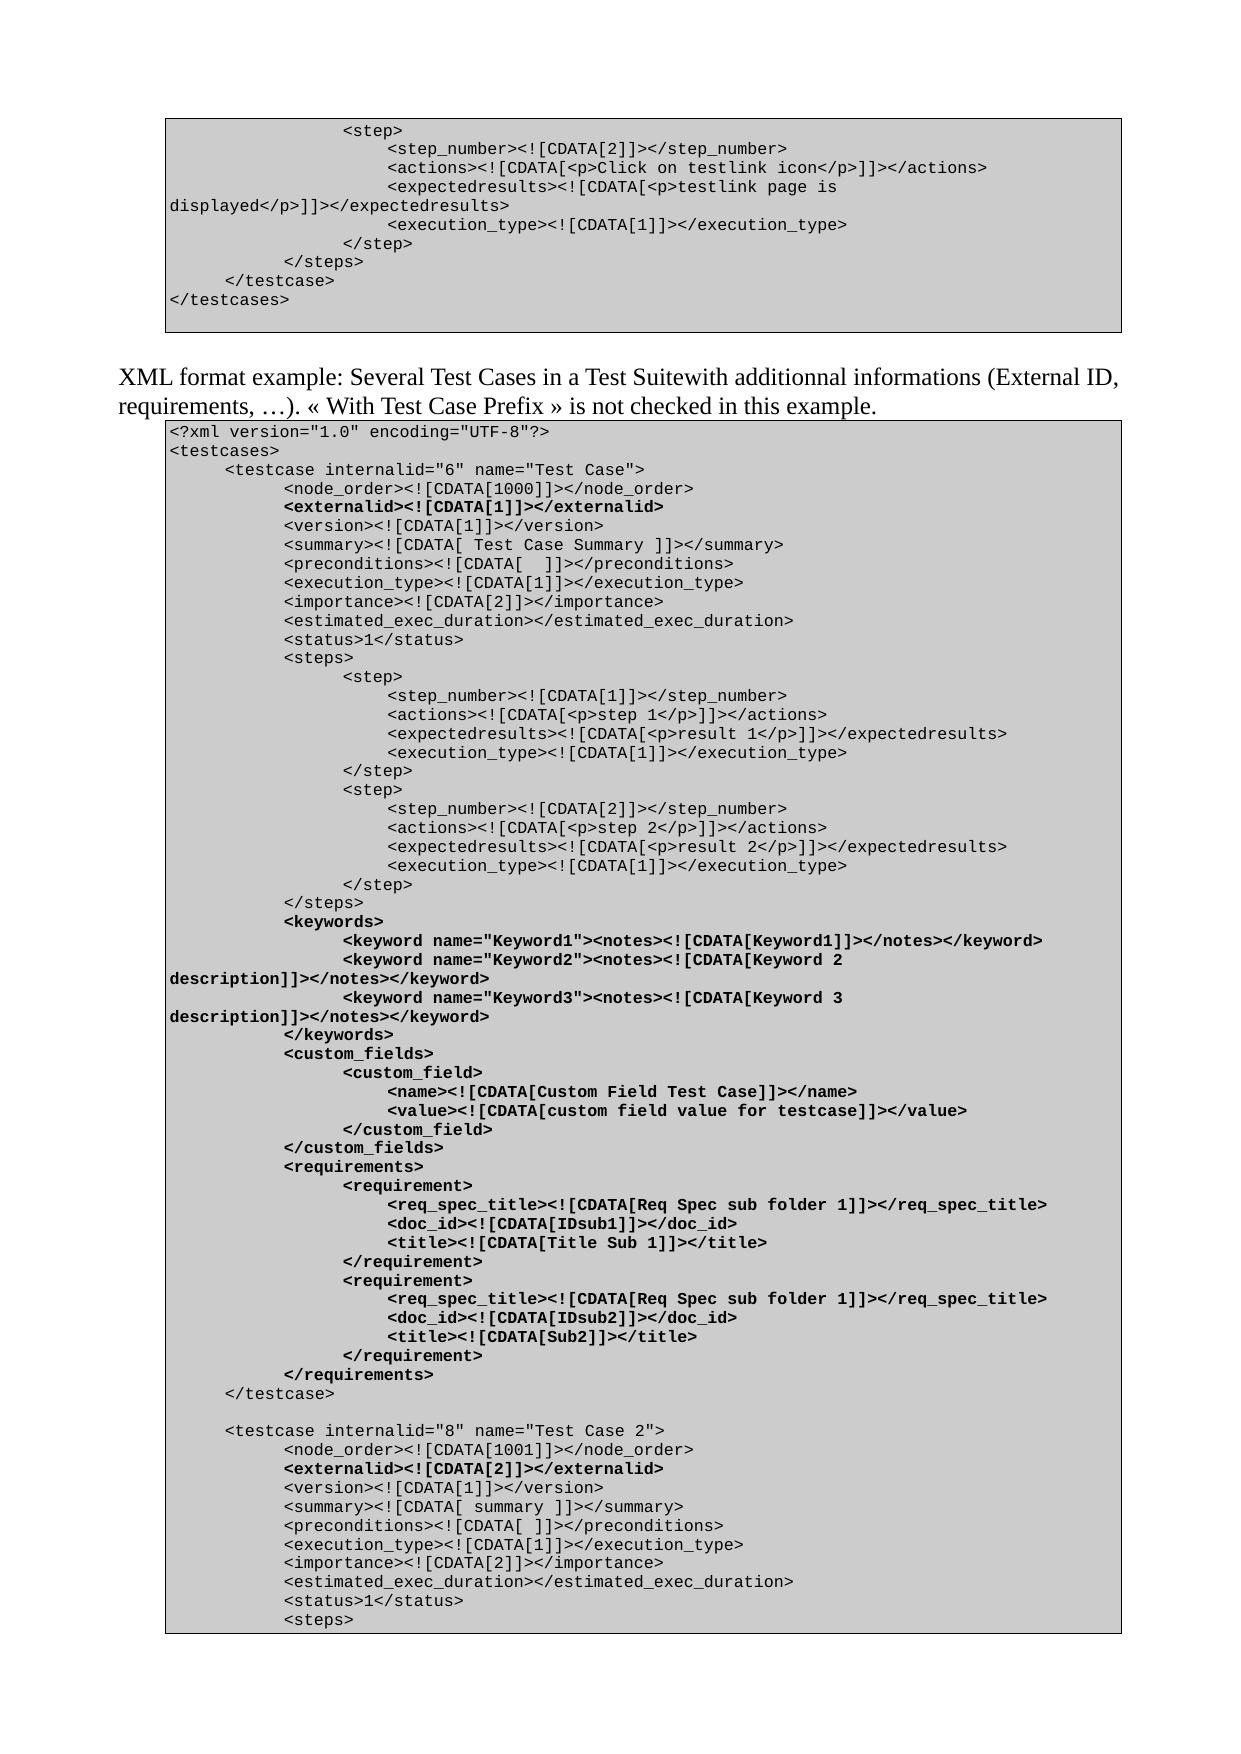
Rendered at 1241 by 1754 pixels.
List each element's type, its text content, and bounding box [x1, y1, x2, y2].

text XML format example: Several Test Cases in a Test Suitewith additionnal informations (External ID, requirements, …). « With Test Case Prefix » is not checked in this example. [118, 362, 1122, 420]
text <step> <step_number><![CDATA[2]]></step_number> <actions><![CDATA[<p>Click on testlink icon</p>]]></actions> <expectedresults><![CDATA[<p>testlink page is displayed</p>]]></expectedresults> <execution_type><![CDATA[1]]></execution_type> </step> </steps> </testcase> </testcases> [166, 119, 1121, 332]
text <?xml version="1.0" encoding="UTF-8"?> <testcases> <testcase internalid="6" name="Test Case"> <node_order><![CDATA[1000]]></node_order> <externalid><![CDATA[1]]></externalid> <version><![CDATA[1]]></version> <summary><![CDATA[ Test Case Summary ]]></summary> <preconditions><![CDATA[ ]]></preconditions> <execution_type><![CDATA[1]]></execution_type> <importance><![CDATA[2]]></importance> <estimated_exec_duration></estimated_exec_duration> <status>1</status> <steps> <step> <step_number><![CDATA[1]]></step_number> <actions><![CDATA[<p>step 1</p>]]></actions> <expectedresults><![CDATA[<p>result 1</p>]]></expectedresults> <execution_type><![CDATA[1]]></execution_type> </step> <step> <step_number><![CDATA[2]]></step_number> <actions><![CDATA[<p>step 2</p>]]></actions> <expectedresults><![CDATA[<p>result 2</p>]]></expectedresults> <execution_type><![CDATA[1]]></execution_type> </step> </steps> <keywords> <keyword name="Keyword1"><notes><![CDATA[Keyword1]]></notes></keyword> <keyword name="Keyword2"><notes><![CDATA[Keyword 2 description]]></notes></keyword> <keyword name="Keyword3"><notes><![CDATA[Keyword 3 description]]></notes></keyword> </keywords> <custom_fields> <custom_field> <name><![CDATA[Custom Field Test Case]]></name> <value><![CDATA[custom field value for testcase]]></value> </custom_field> </custom_fields> <requirements> <requirement> <req_spec_title><![CDATA[Req Spec sub folder 1]]></req_spec_title> <doc_id><![CDATA[IDsub1]]></doc_id> <title><![CDATA[Title Sub 1]]></title> </requirement> <requirement> <req_spec_title><![CDATA[Req Spec sub folder 1]]></req_spec_title> <doc_id><![CDATA[IDsub2]]></doc_id> <title><![CDATA[Sub2]]></title> </requirement> </requirements> </testcase> <testcase internalid="8" name="Test Case 2"> <node_order><![CDATA[1001]]></node_order> <externalid><![CDATA[2]]></externalid> <version><![CDATA[1]]></version> <summary><![CDATA[ summary ]]></summary> <preconditions><![CDATA[ ]]></preconditions> <execution_type><![CDATA[1]]></execution_type> <importance><![CDATA[2]]></importance> <estimated_exec_duration></estimated_exec_duration> <status>1</status> <steps> [166, 421, 1121, 1633]
